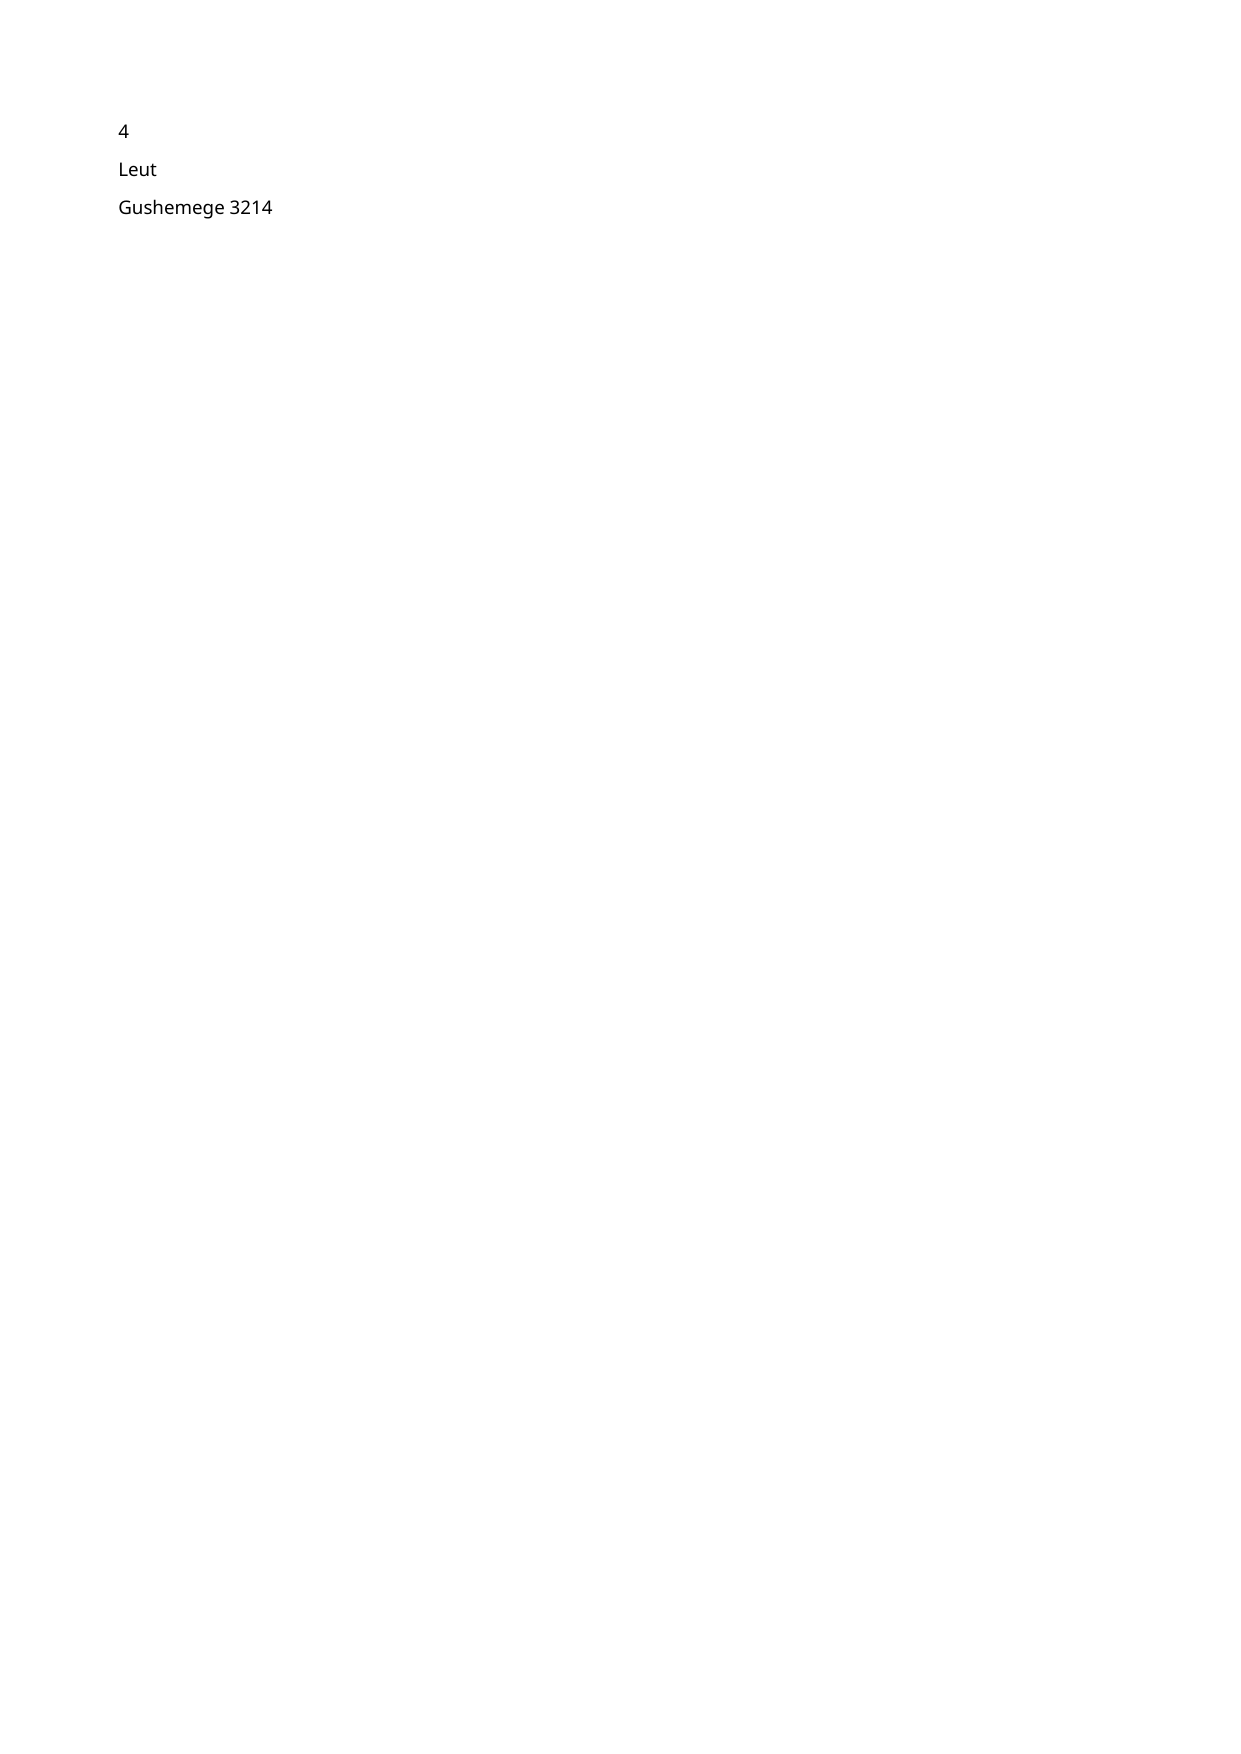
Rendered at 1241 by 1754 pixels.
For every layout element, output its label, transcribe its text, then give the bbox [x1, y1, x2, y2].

text Gushemege 3214 [118, 194, 1122, 220]
text Leut [118, 156, 1122, 182]
text 4 [118, 118, 1122, 144]
